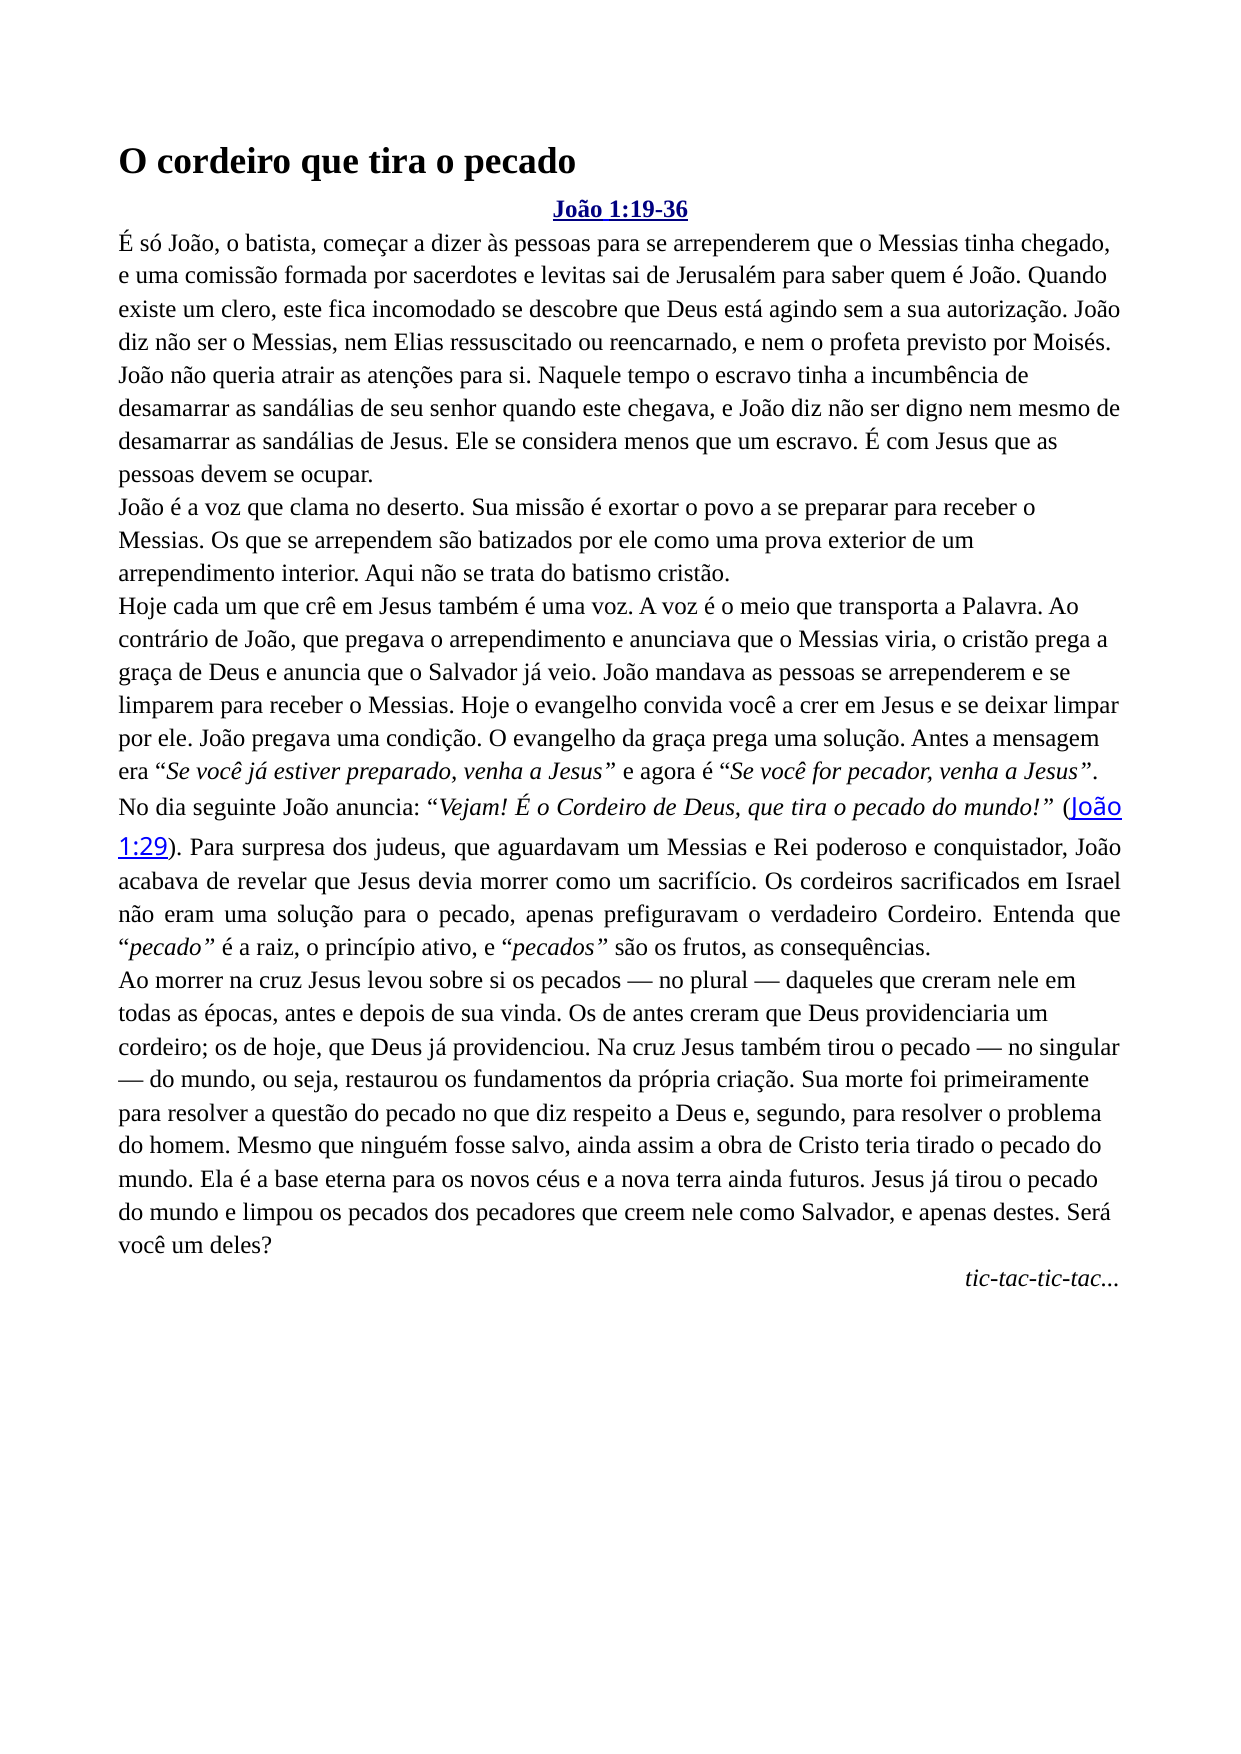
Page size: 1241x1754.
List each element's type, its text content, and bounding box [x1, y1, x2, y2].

text Hoje cada um que crê em Jesus também é uma voz. A voz é o meio que transporta a Palavra. Ao contrário de João, que pregava o arrependimento e anunciava que o Messias viria, o cristão prega a graça de Deus e anuncia que o Salvador já veio. João mandava as pessoas se arrependerem e se limparem para receber o Messias. Hoje o evangelho convida você a crer em Jesus e se deixar limpar por ele. João pregava uma condição. O evangelho da graça prega uma solução. Antes a mensagem era “Se você já estiver preparado, venha a Jesus” e agora é “Se você for pecador, venha a Jesus”. [118, 591, 1122, 785]
text João não queria atrair as atenções para si. Naquele tempo o escravo tinha a incumbência de desamarrar as sandálias de seu senhor quando este chegava, e João diz não ser digno nem mesmo de desamarrar as sandálias de Jesus. Ele se considera menos que um escravo. É com Jesus que as pessoas devem se ocupar. [118, 360, 1122, 487]
text João é a voz que clama no deserto. Sua missão é exortar o povo a se preparar para receber o Messias. Os que se arrependem são batizados por ele como uma prova exterior de um arrependimento interior. Aqui não se trata do batismo cristão. [118, 492, 1122, 587]
text João 1:19-36 [118, 194, 1122, 223]
text No dia seguinte João anuncia: “Vejam! É o Cordeiro de Deus, que tira o pecado do mundo!” (João 1:29). Para surpresa dos judeus, que aguardavam um Messias e Rei poderoso e conquistador, João acabava de revelar que Jesus devia morrer como um sacrifício. Os cordeiros sacrificados em Israel não eram uma solução para o pecado, apenas prefiguravam o verdadeiro Cordeiro. Entenda que “pecado” é a raiz, o princípio ativo, e “pecados” são os frutos, as consequências. [118, 789, 1122, 961]
subtitle O cordeiro que tira o pecado [118, 139, 1122, 182]
text tic-tac-tic-tac... [118, 1263, 1122, 1291]
text Ao morrer na cruz Jesus levou sobre si os pecados — no plural — daqueles que creram nele em todas as épocas, antes e depois de sua vinda. Os de antes creram que Deus providenciaria um cordeiro; os de hoje, que Deus já providenciou. Na cruz Jesus também tirou o pecado — no singular — do mundo, ou seja, restaurou os fundamentos da própria criação. Sua morte foi primeiramente para resolver a questão do pecado no que diz respeito a Deus e, segundo, para resolver o problema do homem. Mesmo que ninguém fosse salvo, ainda assim a obra de Cristo teria tirado o pecado do mundo. Ela é a base eterna para os novos céus e a nova terra ainda futuros. Jesus já tirou o pecado do mundo e limpou os pecados dos pecadores que creem nele como Salvador, e apenas destes. Será você um deles? [118, 966, 1122, 1258]
text É só João, o batista, começar a dizer às pessoas para se arrependerem que o Messias tinha chegado, e uma comissão formada por sacerdotes e levitas sai de Jerusalém para saber quem é João. Quando existe um clero, este fica incomodado se descobre que Deus está agindo sem a sua autorização. João diz não ser o Messias, nem Elias ressuscitado ou reencarnado, e nem o profeta previsto por Moisés. [118, 228, 1122, 355]
